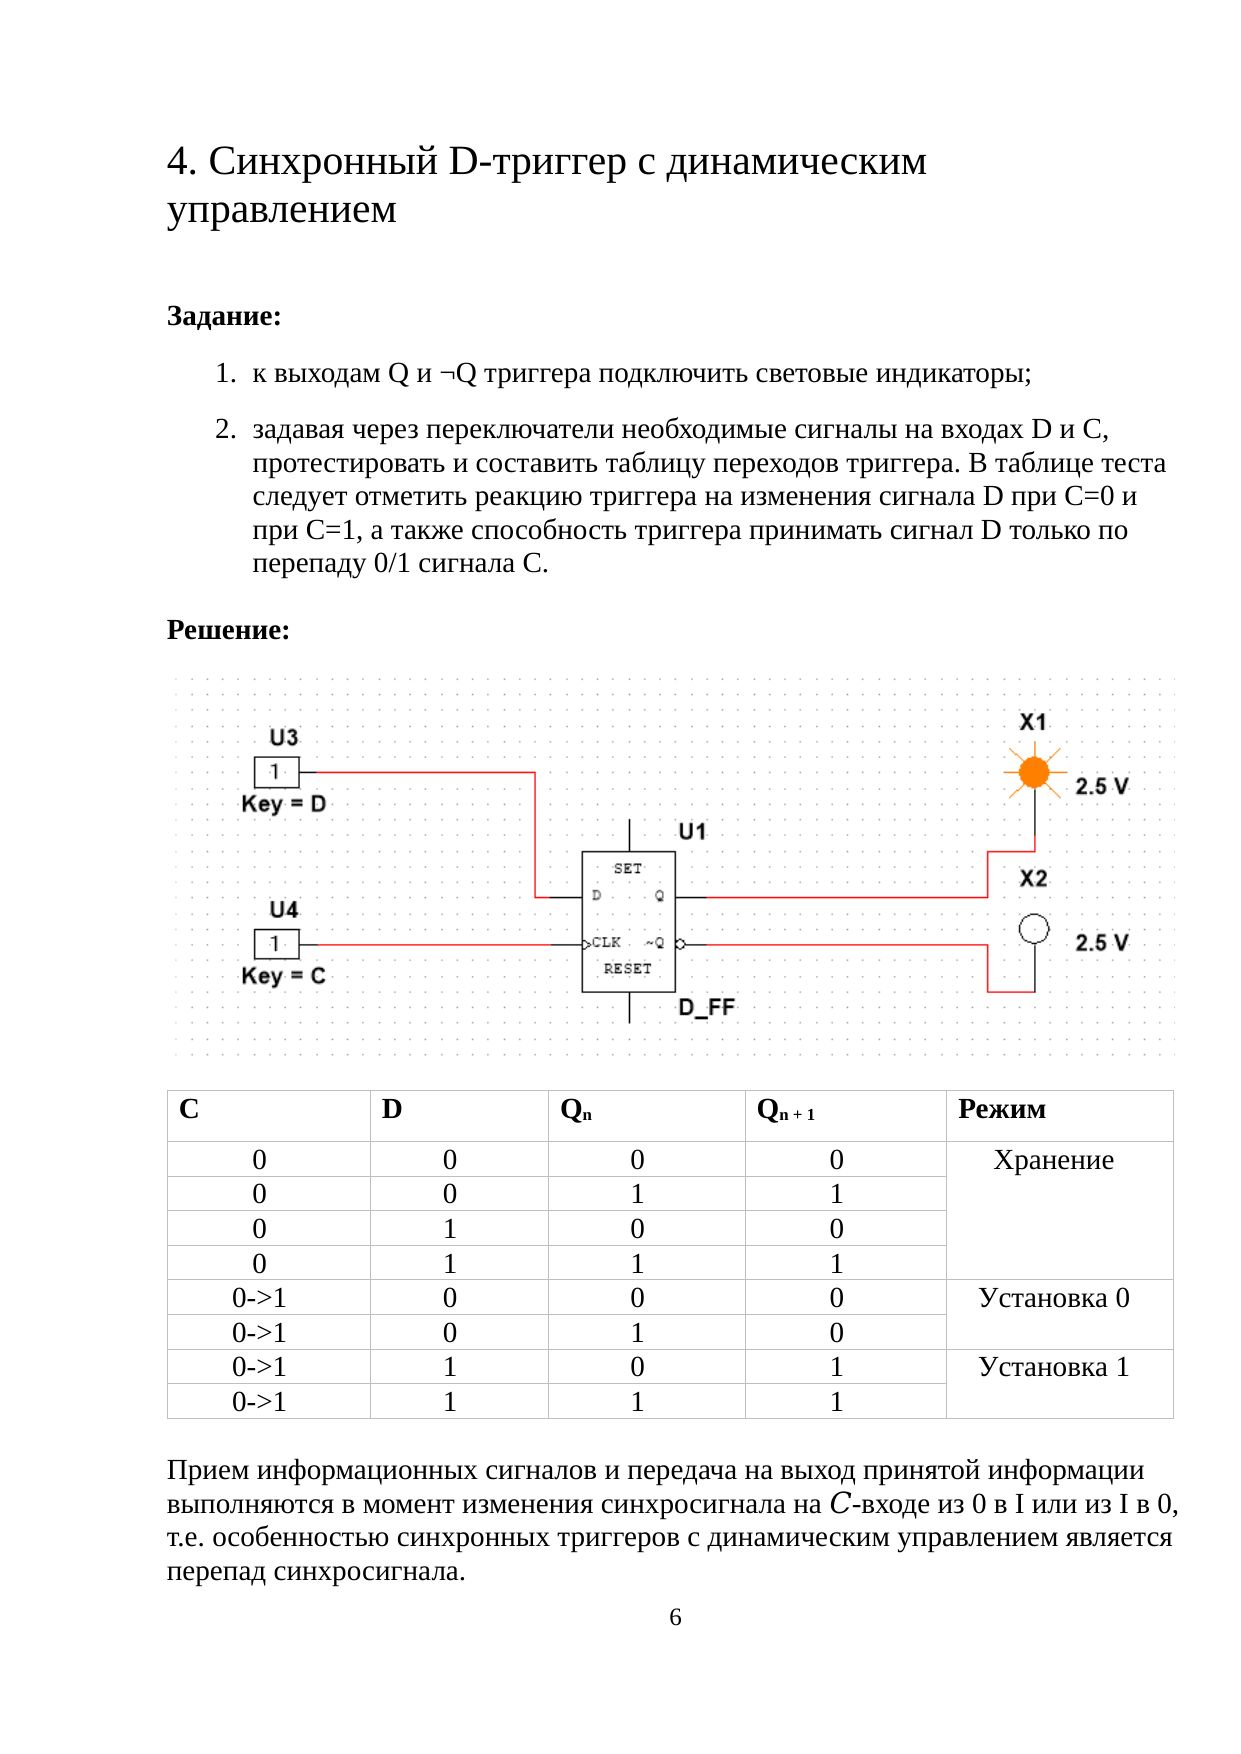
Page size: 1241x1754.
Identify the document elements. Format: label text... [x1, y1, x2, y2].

picture [175, 669, 1175, 1057]
table_cell 1 [746, 1384, 946, 1418]
list к выходам Q и ¬Q триггера подключить световые индикаторы; [215, 355, 1184, 388]
table_cell 1 [371, 1211, 548, 1245]
table_cell 0 [168, 1246, 370, 1279]
table_cell 1 [746, 1177, 946, 1210]
table_cell 0 [746, 1142, 946, 1176]
table_cell 1 [549, 1246, 745, 1279]
table_header D [371, 1091, 548, 1141]
list задавая через переключатели необходимые сигналы на входах D и C, протестировать и составить таблицу переходов триггера. В таблице теста следует отметить реакцию триггера на изменения сигнала D при С=0 и при С=1, а также способность триггера принимать сигнал D только по перепаду 0/1 сигнала С. [215, 411, 1184, 579]
subtitle Задание: [167, 298, 1166, 332]
table_cell 0->1 [168, 1280, 370, 1314]
table_header Режим [947, 1091, 1173, 1141]
table_cell 1 [549, 1177, 745, 1210]
table_header Qn + 1 [746, 1091, 946, 1141]
table_cell 0 [168, 1211, 370, 1245]
table_cell 0 [746, 1280, 946, 1314]
table_cell 0 [168, 1177, 370, 1210]
table_cell 0 [371, 1142, 548, 1176]
table_cell 1 [371, 1246, 548, 1279]
table_cell 0 [549, 1280, 745, 1314]
table_cell Установка 1 [947, 1350, 1173, 1418]
table_header Qn [549, 1091, 745, 1141]
table_cell 1 [549, 1315, 745, 1348]
table_cell 1 [371, 1384, 548, 1418]
table_header C [168, 1091, 370, 1141]
table_cell Хранение [947, 1142, 1173, 1279]
table_cell 0->1 [168, 1350, 370, 1383]
table_cell 1 [746, 1246, 946, 1279]
table_cell 0 [371, 1177, 548, 1210]
table_cell 0 [371, 1315, 548, 1348]
table_cell 0 [746, 1315, 946, 1348]
table_cell 0 [746, 1211, 946, 1245]
subtitle Решение: [167, 612, 1166, 646]
table_cell 0 [168, 1142, 370, 1176]
table_cell 0 [549, 1142, 745, 1176]
table_cell Установка 0 [947, 1280, 1173, 1348]
table_cell 0 [371, 1280, 548, 1314]
table_cell 0 [549, 1211, 745, 1245]
text Прием информационных сигналов и передача на выход принятой информации выполняются в момент изменения синхросигнала на 𝐶-входе из 0 в I или из I в 0, т.е. особенностью синхронных триггеров с динамическим управлением является перепад синхросигнала. [167, 1452, 1184, 1586]
table_cell 0 [549, 1350, 745, 1383]
table_cell 1 [549, 1384, 745, 1418]
table_cell 1 [371, 1350, 548, 1383]
subtitle 4. Синхронный D-триггер с динамическим управлением [167, 135, 1166, 231]
table_cell 0->1 [168, 1315, 370, 1348]
table_cell 1 [746, 1350, 946, 1383]
table_cell 0->1 [168, 1384, 370, 1418]
